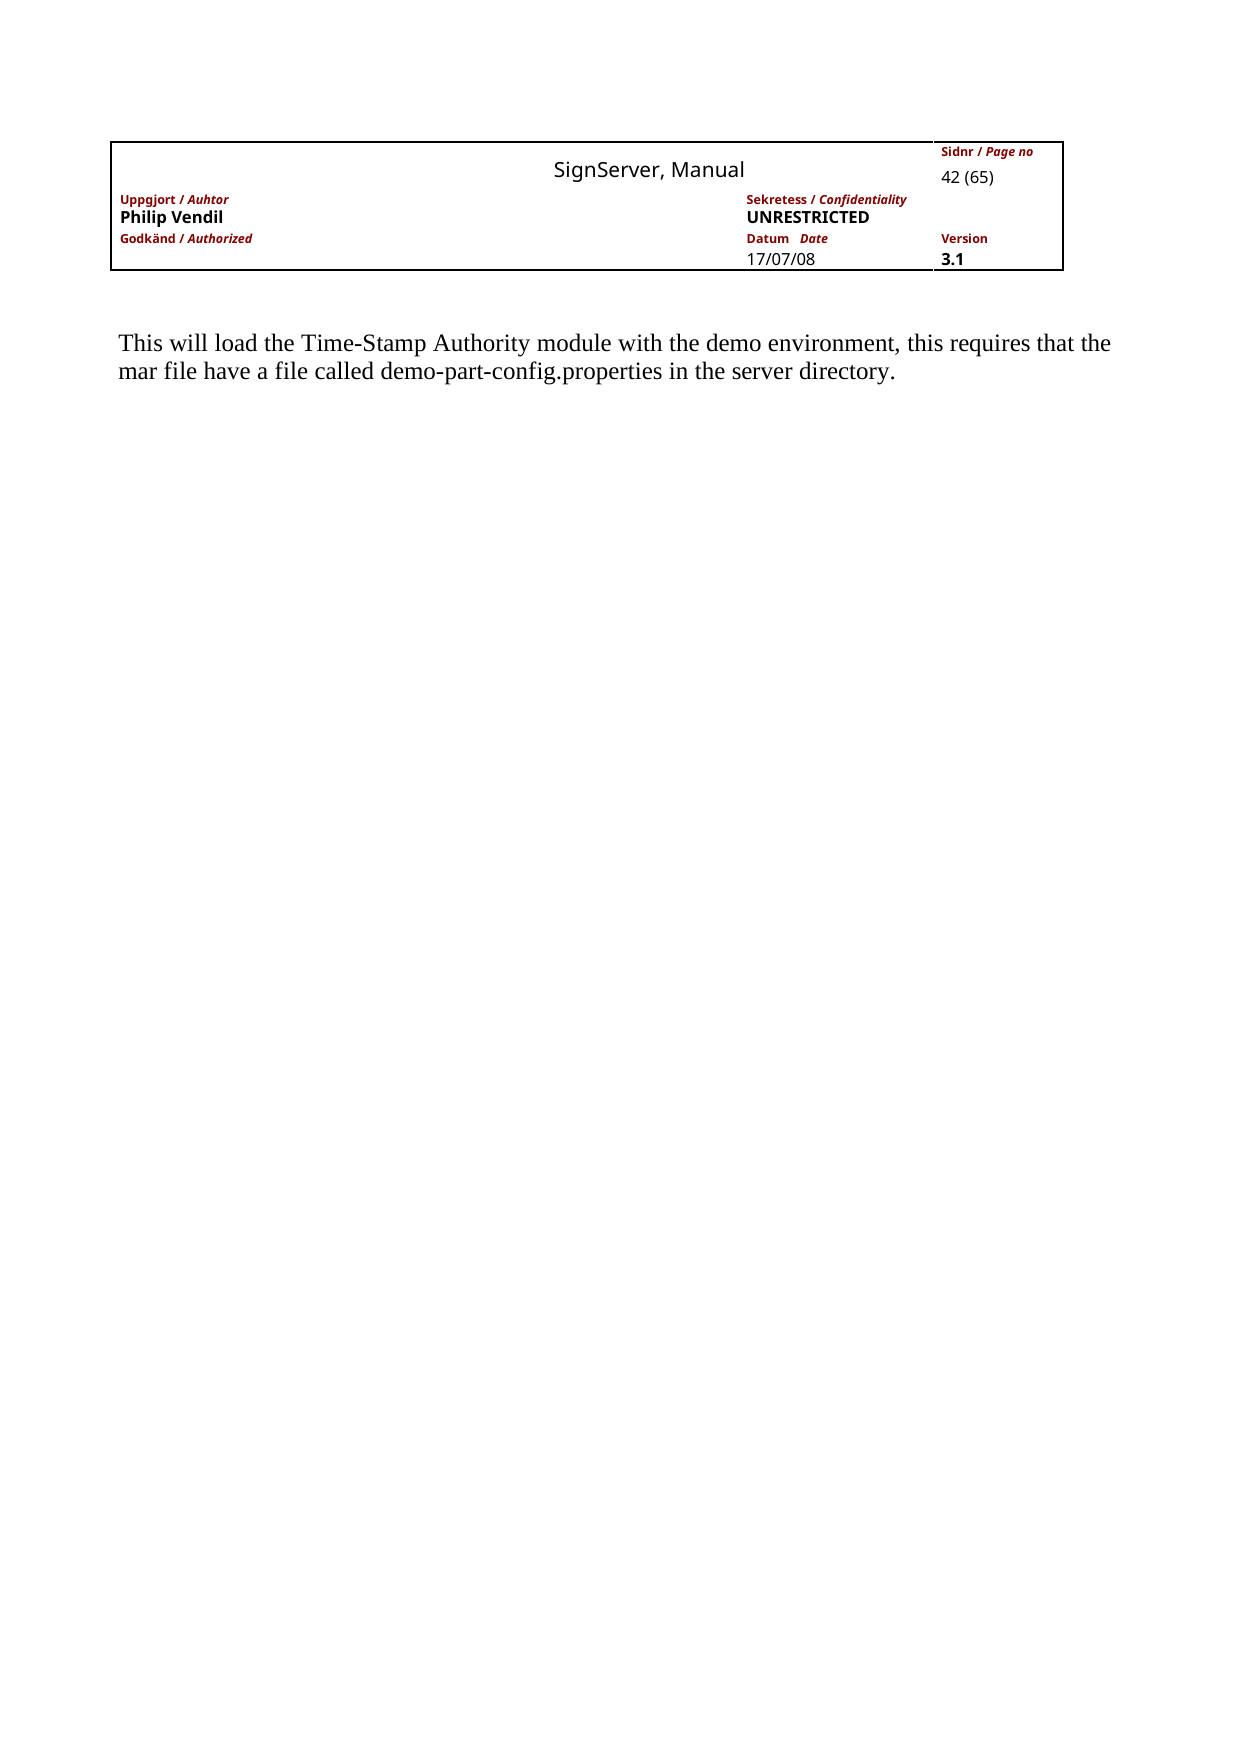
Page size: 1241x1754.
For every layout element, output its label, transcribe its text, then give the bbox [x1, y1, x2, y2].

text This will load the Time-Stamp Authority module with the demo environment, this requires that the mar file have a file called demo-part-config.properties in the server directory. [118, 329, 1122, 385]
